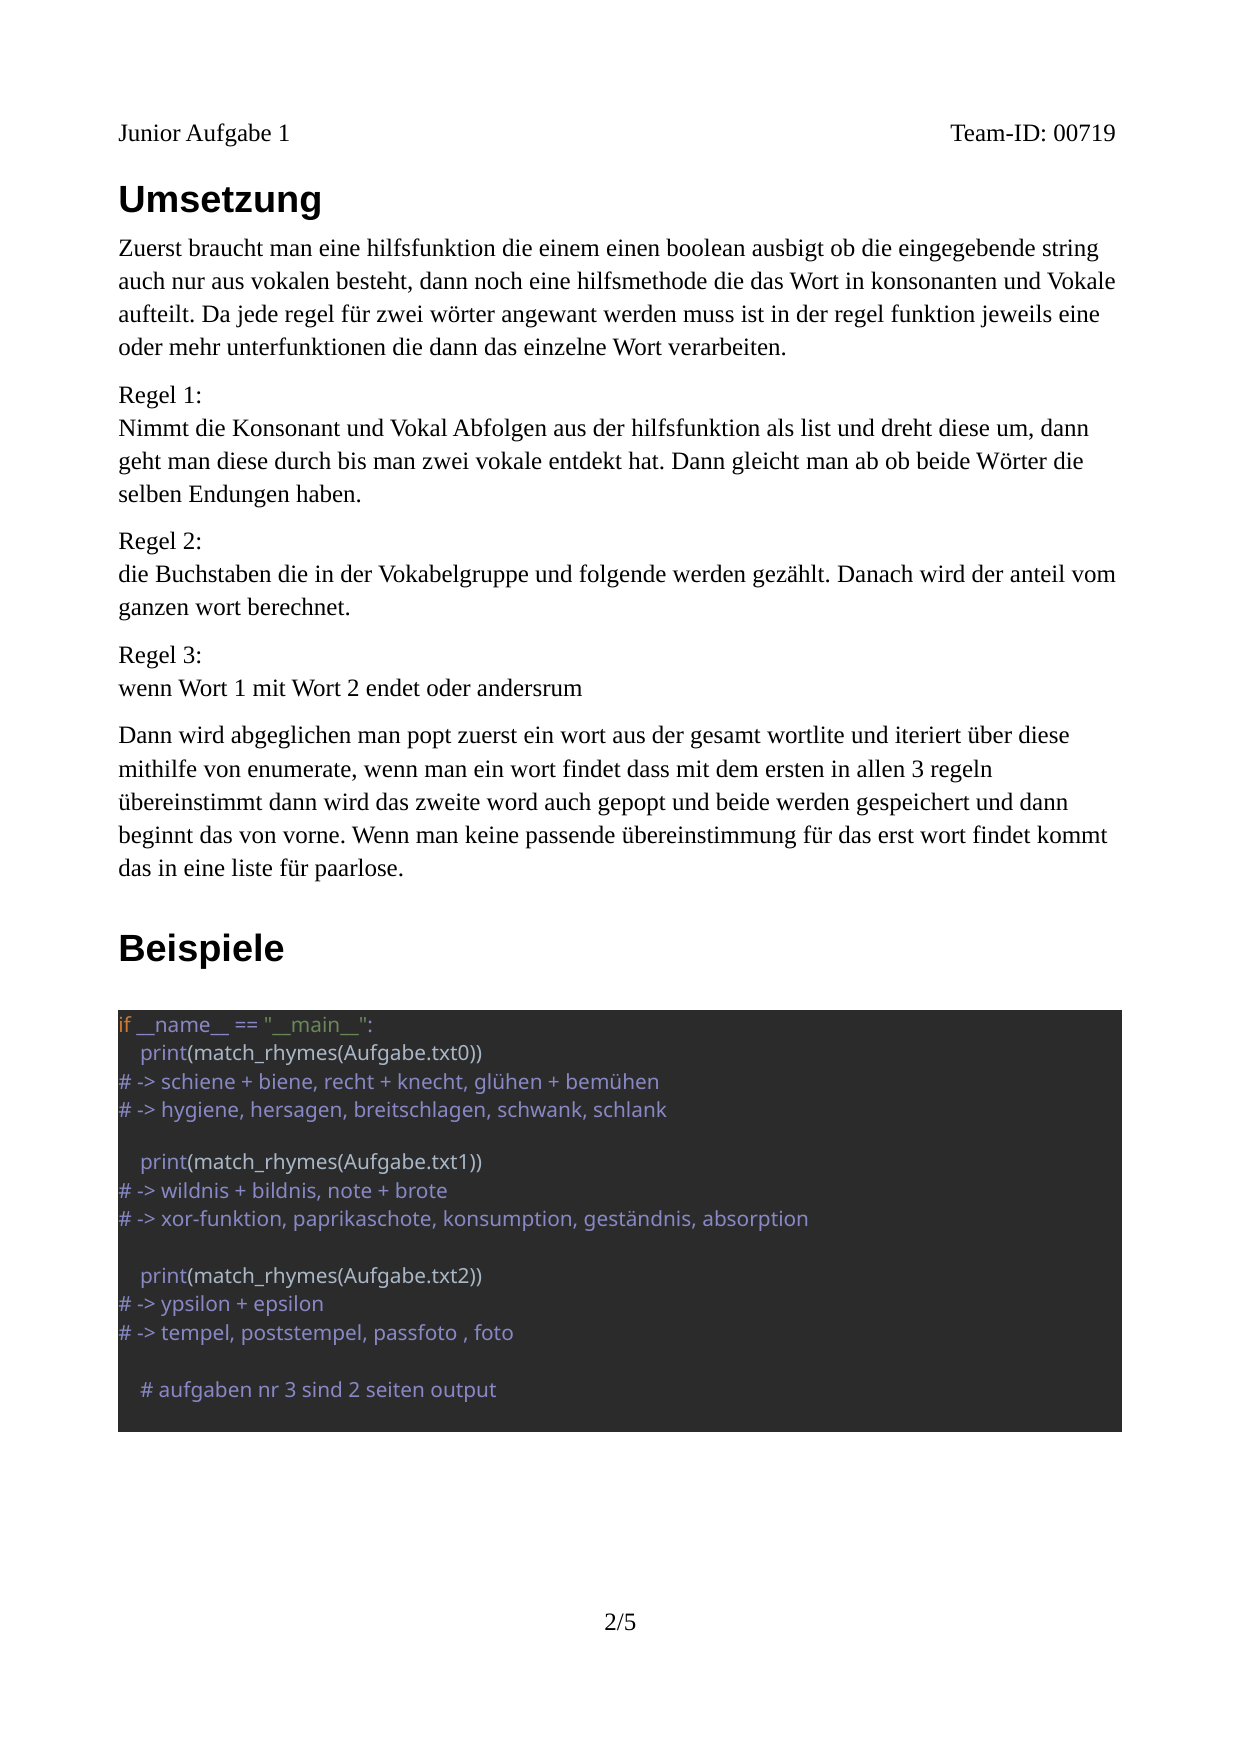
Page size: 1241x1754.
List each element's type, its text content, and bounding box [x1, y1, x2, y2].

subtitle Beispiele [118, 925, 1122, 969]
text # -> xor-funktion, paprikaschote, konsumption, geständnis, absorption [118, 1204, 1122, 1233]
text Regel 1: Nimmt die Konsonant und Vokal Abfolgen aus der hilfsfunktion als list und dreht diese um, dann geht man diese durch bis man zwei vokale entdekt hat. Dann gleicht man ab ob beide Wörter die selben Endungen haben. [118, 380, 1122, 507]
text Regel 2: die Buchstaben die in der Vokabelgruppe und folgende werden gezählt. Danach wird der anteil vom ganzen wort berechnet. [118, 526, 1122, 621]
text if __name__ == "__main__": [118, 1010, 1122, 1038]
text Dann wird abgeglichen man popt zuerst ein wort aus der gesamt wortlite und iteriert über diese mithilfe von enumerate, wenn man ein wort findet dass mit dem ersten in allen 3 regeln übereinstimmt dann wird das zweite word auch gepopt und beide werden gespeichert und dann beginnt das von vorne. Wenn man keine passende übereinstimmung für das erst wort findet kommt das in eine liste für paarlose. [118, 721, 1122, 881]
text print(match_rhymes(Aufgabe.txt1)) # -> wildnis + bildnis, note + brote [118, 1147, 1122, 1204]
text print(match_rhymes(Aufgabe.txt0)) # -> schiene + biene, recht + knecht, glühen + bemühen [118, 1038, 1122, 1095]
subtitle Umsetzung [118, 177, 1122, 221]
text Regel 3: wenn Wort 1 mit Wort 2 endet oder andersrum [118, 640, 1122, 702]
text Zuerst braucht man eine hilfsfunktion die einem einen boolean ausbigt ob die eingegebende string auch nur aus vokalen besteht, dann noch eine hilfsmethode die das Wort in konsonanten und Vokale aufteilt. Da jede regel für zwei wörter angewant werden muss ist in der regel funktion jeweils eine oder mehr unterfunktionen die dann das einzelne Wort verarbeiten. [118, 233, 1122, 361]
text print(match_rhymes(Aufgabe.txt2)) # -> ypsilon + epsilon # -> tempel, poststempel, passfoto , foto # aufgaben nr 3 sind 2 seiten output [118, 1261, 1122, 1403]
text # -> hygiene, hersagen, breitschlagen, schwank, schlank [118, 1095, 1122, 1147]
